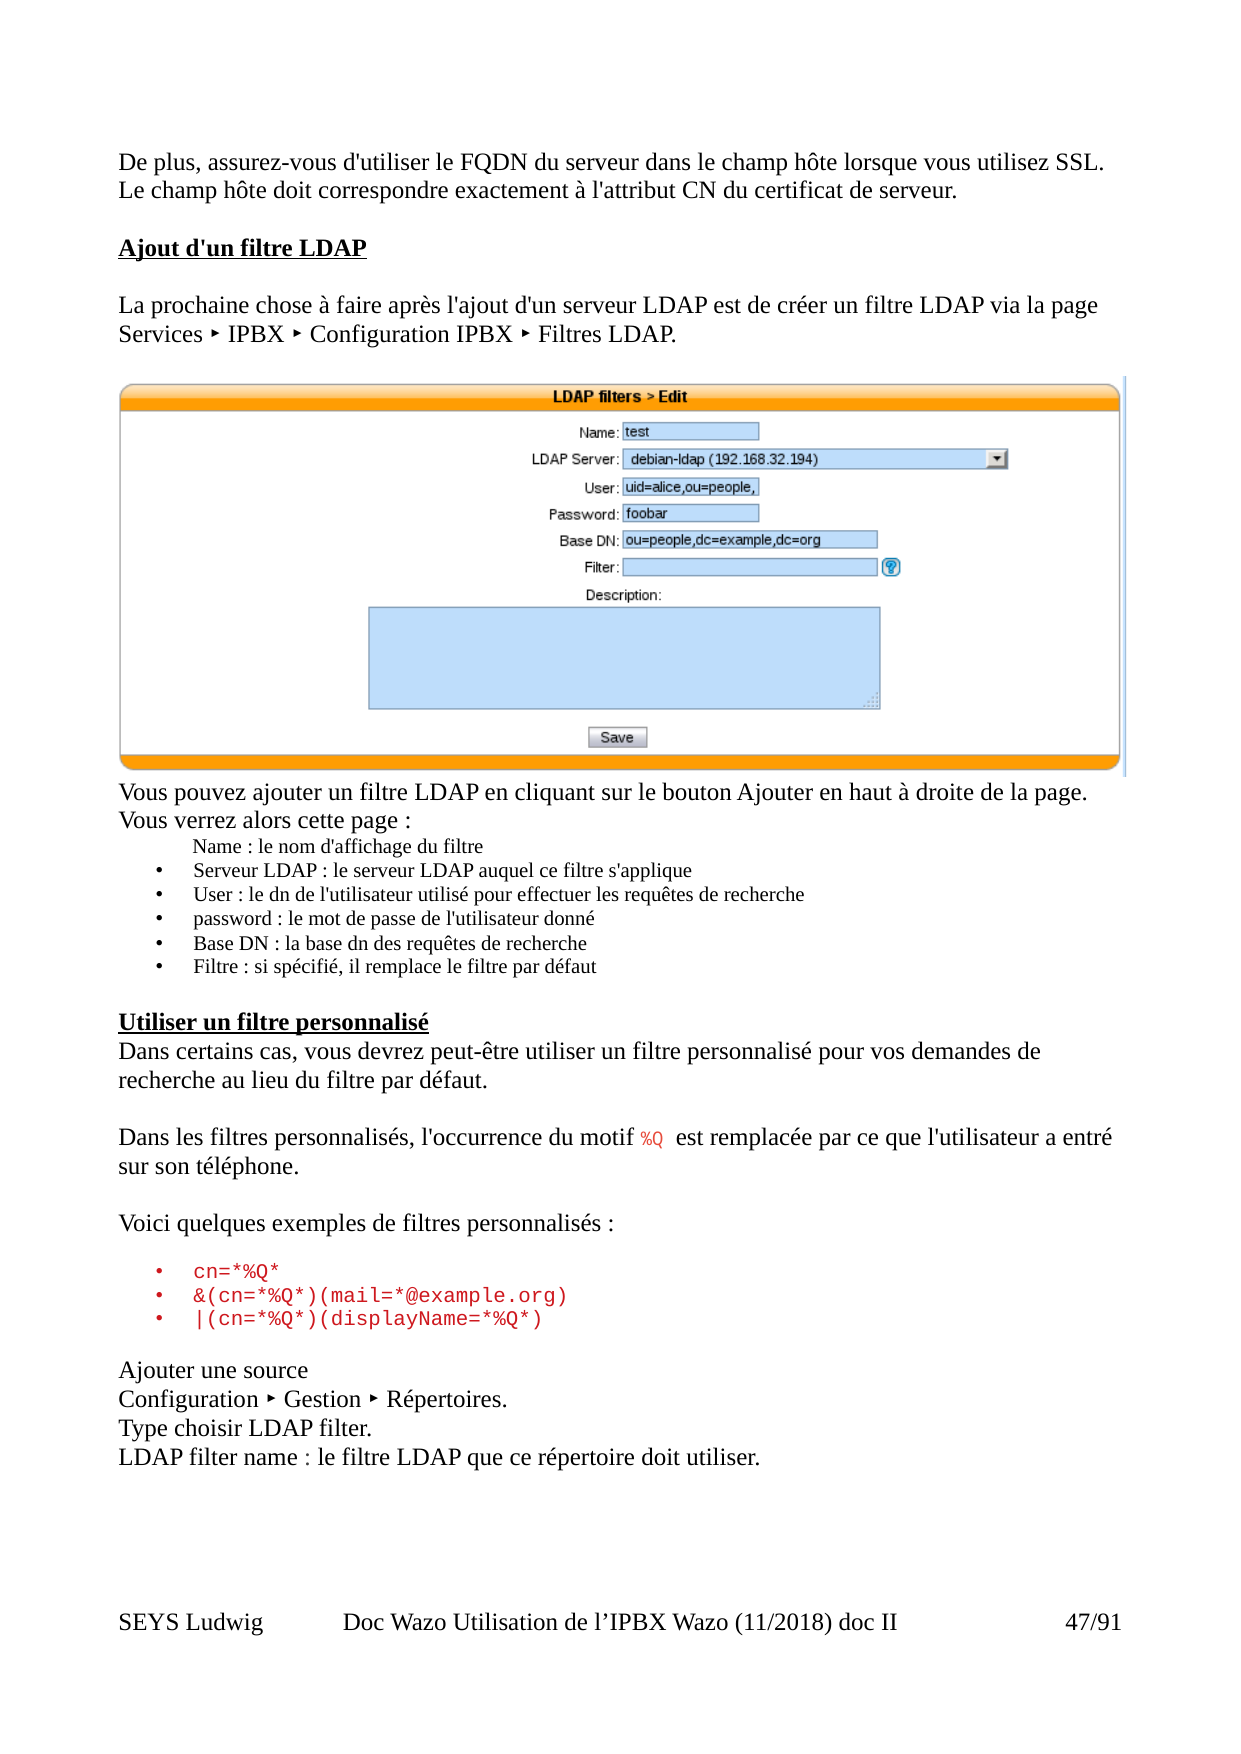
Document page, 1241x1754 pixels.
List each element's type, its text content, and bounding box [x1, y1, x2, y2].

picture [113, 376, 1127, 777]
text Ajouter une source [118, 1356, 1122, 1384]
text Dans certains cas, vous devrez peut-être utiliser un filtre personnalisé pour vos demandes de recherche au lieu du filtre par défaut. [118, 1036, 1122, 1093]
list password : le mot de passe de l'utilisateur donné [156, 906, 1122, 930]
text Type choisir LDAP filter. [118, 1413, 1122, 1442]
list Base DN : la base dn des requêtes de recherche [156, 930, 1122, 954]
list Filtre : si spécifié, il remplace le filtre par défaut [156, 954, 1122, 978]
text Name : le nom d'affichage du filtre [118, 834, 1122, 858]
text Vous pouvez ajouter un filtre LDAP en cliquant sur le bouton Ajouter en haut à droite de la page. Vous verrez alors cette page : [118, 777, 1122, 834]
text Ajout d'un filtre LDAP [118, 233, 1122, 262]
text La prochaine chose à faire après l'ajout d'un serveur LDAP est de créer un filtre LDAP via la page Services ‣ IPBX ‣ Configuration IPBX ‣ Filtres LDAP. [118, 291, 1122, 348]
text Utiliser un filtre personnalisé [118, 1007, 1122, 1036]
text De plus, assurez-vous d'utiliser le FQDN du serveur dans le champ hôte lorsque vous utilisez SSL. Le champ hôte doit correspondre exactement à l'attribut CN du certificat de serveur. [118, 147, 1122, 204]
text Dans les filtres personnalisés, l'occurrence du motif %Q est remplacée par ce que l'utilisateur a entré sur son téléphone. [118, 1122, 1122, 1180]
text LDAP filter name : le filtre LDAP que ce répertoire doit utiliser. [118, 1442, 1122, 1471]
list &(cn=*%Q*)(mail=*@example.org) [156, 1284, 1122, 1308]
text Configuration ‣ Gestion ‣ Répertoires. [118, 1384, 1122, 1413]
list Serveur LDAP : le serveur LDAP auquel ce filtre s'applique [156, 858, 1122, 882]
list |(cn=*%Q*)(displayName=*%Q*) [156, 1308, 1122, 1332]
text Voici quelques exemples de filtres personnalisés : [118, 1208, 1122, 1237]
list User : le dn de l'utilisateur utilisé pour effectuer les requêtes de recherche [156, 882, 1122, 906]
list cn=*%Q* [156, 1261, 1122, 1284]
